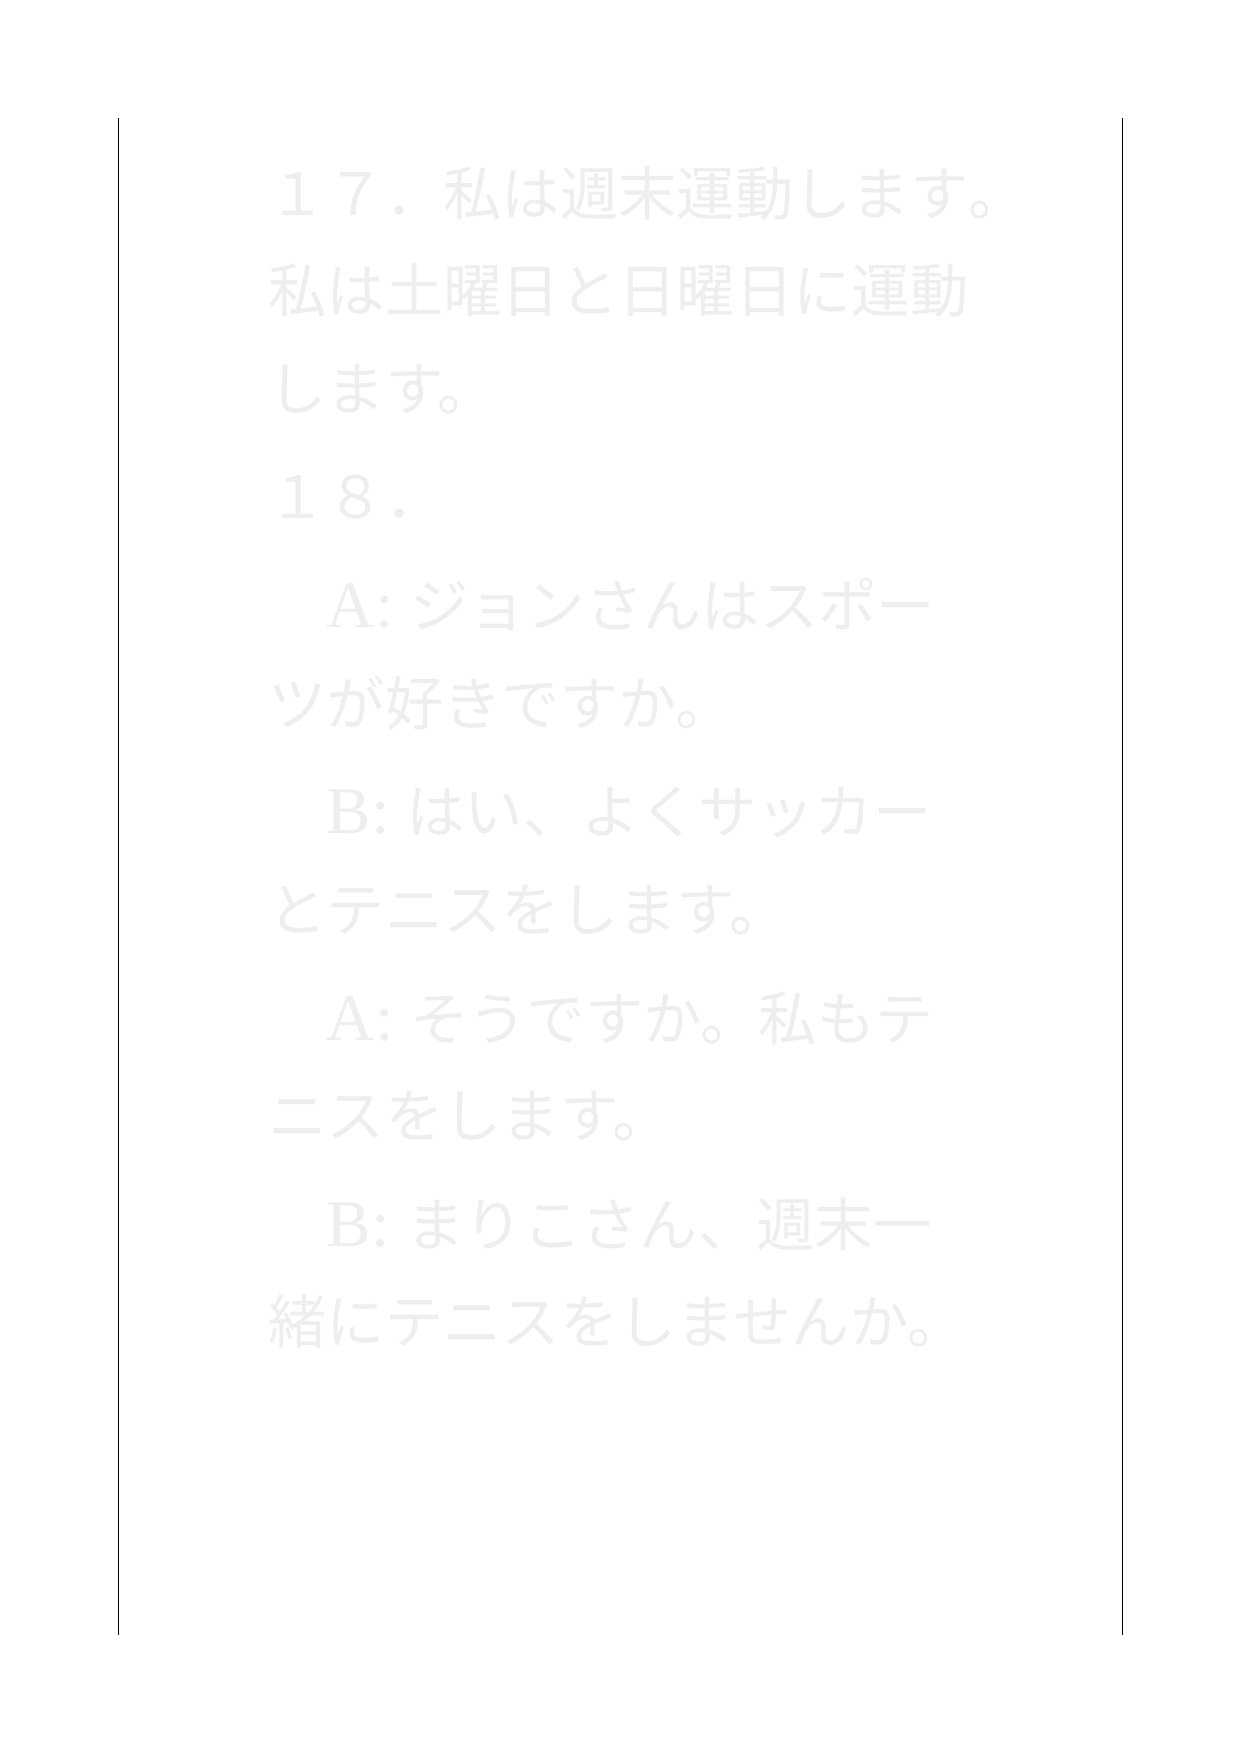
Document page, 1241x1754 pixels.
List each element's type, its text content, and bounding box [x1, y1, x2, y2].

text A: ジョンさんはスポーツが好きですか。 [268, 560, 972, 742]
text １８． [268, 451, 972, 536]
text B: はい、よくサッカーとテニスをします。 [268, 766, 972, 948]
text B: まりこさん、週末一緒にテニスをしませんか。 [268, 1178, 972, 1360]
text １７．私は週末運動します。私は土曜日と日曜日に運動します。 [268, 148, 972, 427]
text A: そうですか。私もテニスをします。 [268, 972, 972, 1154]
